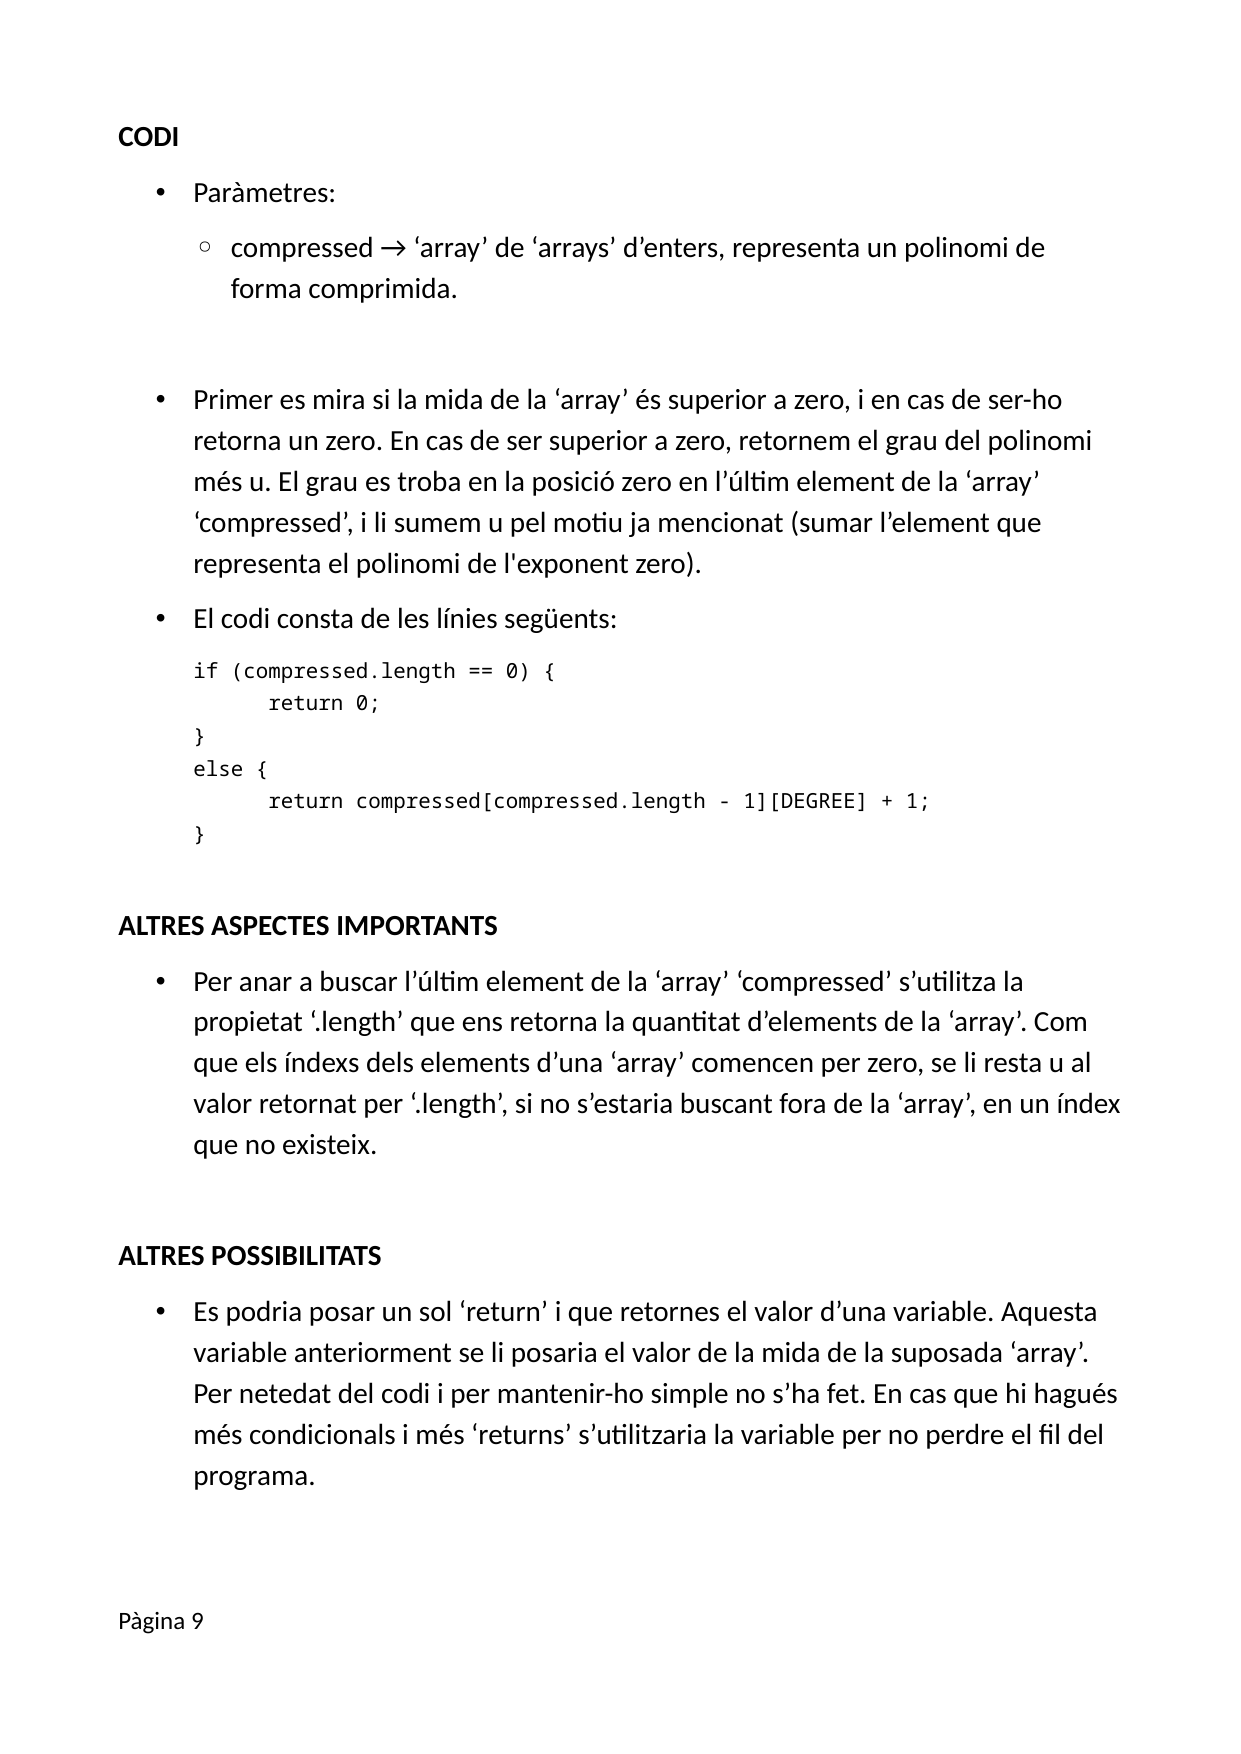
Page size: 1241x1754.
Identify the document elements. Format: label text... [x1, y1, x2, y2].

list Per anar a buscar l’últim element de la ‘array’ ‘compressed’ s’utilitza la propietat ‘.length’ que ens retorna la quantitat d’elements de la ‘array’. Com que els índexs dels elements d’una ‘array’ comencen per zero, se li resta u al valor retornat per ‘.length’, si no s’estaria buscant fora de la ‘array’, en un índex que no existeix. [156, 963, 1122, 1162]
list } [156, 721, 1122, 749]
list if (compressed.length == 0) { [156, 656, 1122, 684]
text CODI [118, 118, 1122, 154]
list return 0; [156, 688, 1122, 717]
text ALTRES POSSIBILITATS [118, 1237, 1122, 1273]
list } [156, 819, 1122, 847]
list Primer es mira si la mida de la ‘array’ és superior a zero, i en cas de ser-ho retorna un zero. En cas de ser superior a zero, retornem el grau del polinomi més u. El grau es troba en la posició zero en l’últim element de la ‘array’ ‘compressed’, i li sumem u pel motiu ja mencionat (sumar l’element que representa el polinomi de l'exponent zero). [156, 381, 1122, 581]
list Es podria posar un sol ‘return’ i que retornes el valor d’una variable. Aquesta variable anteriorment se li posaria el valor de la mida de la suposada ‘array’. Per netedat del codi i per mantenir-ho simple no s’ha fet. En cas que hi hagués més condicionals i més ‘returns’ s’utilitzaria la variable per no perdre el fil del programa. [156, 1293, 1122, 1492]
list compressed → ‘array’ de ‘arrays’ d’enters, representa un polinomi de forma comprimida. [193, 229, 1122, 306]
list Paràmetres: [156, 174, 1122, 209]
list El codi consta de les línies següents: [156, 600, 1122, 636]
text ALTRES ASPECTES IMPORTANTS [118, 907, 1122, 943]
list return compressed[compressed.length - 1][DEGREE] + 1; [156, 786, 1122, 815]
list else { [156, 754, 1122, 782]
